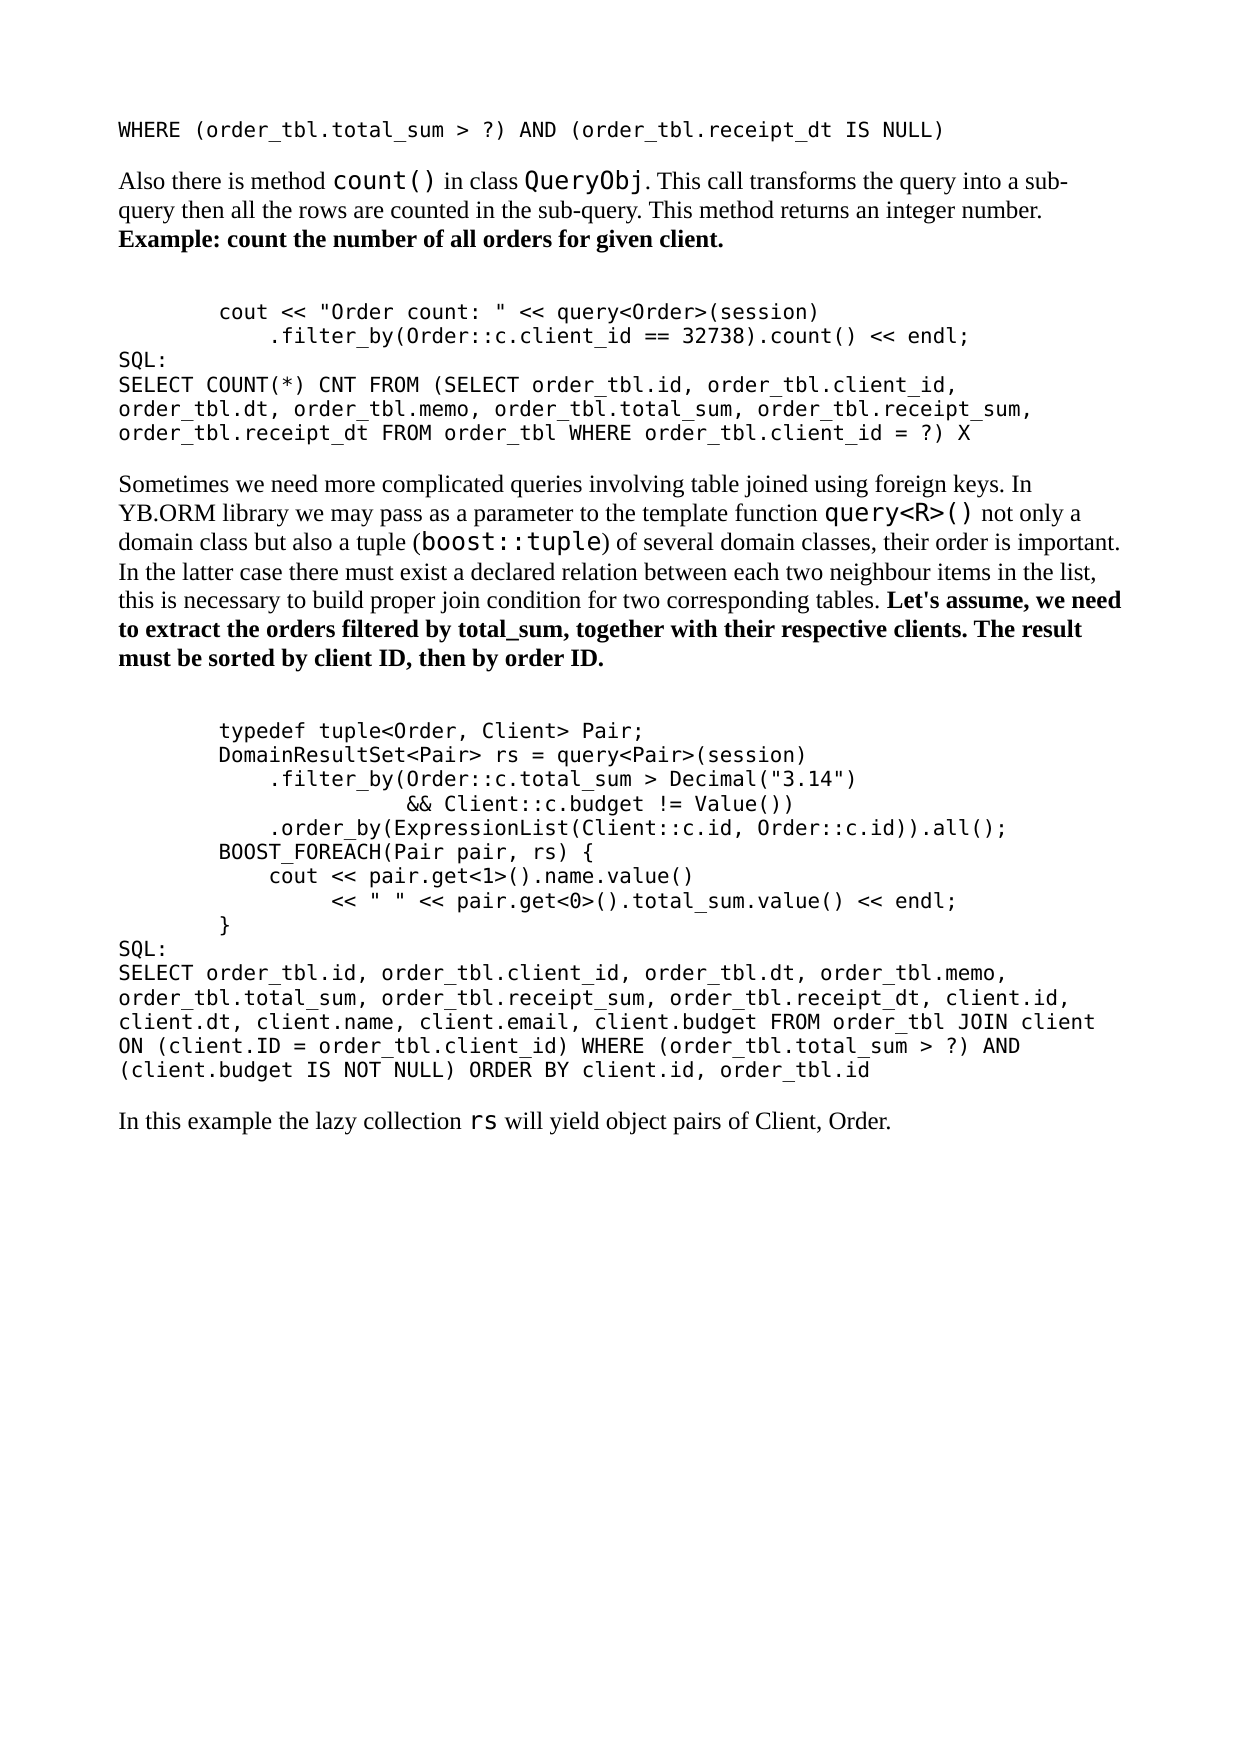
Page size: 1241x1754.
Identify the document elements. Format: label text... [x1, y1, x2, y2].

text Sometimes we need more complicated queries involving table joined using foreign keys. In YB.ORM library we may pass as a parameter to the template function query<R>() not only a domain class but also a tuple (boost::tuple) of several domain classes, their order is important. In the latter case there must exist a declared relation between each two neighbour items in the list, this is necessary to build proper join condition for two corresponding tables. Let's assume, we need to extract the orders filtered by total_sum, together with their respective clients. The result must be sorted by client ID, then by order ID. [118, 469, 1122, 672]
text typedef tuple<Order, Client> Pair; DomainResultSet<Pair> rs = query<Pair>(session) .filter_by(Order::c.total_sum > Decimal("3.14") && Client::c.budget != Value()) .order_by(ExpressionList(Client::c.id, Order::c.id)).all(); BOOST_FOREACH(Pair pair, rs) { cout << pair.get<1>().name.value() << " " << pair.get<0>().total_sum.value() << endl; } SQL: SELECT order_tbl.id, order_tbl.client_id, order_tbl.dt, order_tbl.memo, order_tbl.total_sum, order_tbl.receipt_sum, order_tbl.receipt_dt, client.id, client.dt, client.name, client.email, client.budget FROM order_tbl JOIN client ON (client.ID = order_tbl.client_id) WHERE (order_tbl.total_sum > ?) AND (client.budget IS NOT NULL) ORDER BY client.id, order_tbl.id [118, 719, 1122, 1083]
text Also there is method count() in class QueryObj. This call transforms the query into a sub-query then all the rows are counted in the sub-query. This method returns an integer number. Example: count the number of all orders for given client. [118, 166, 1122, 253]
text In this example the lazy collection rs will yield object pairs of Client, Order. [118, 1106, 1122, 1136]
text WHERE (order_tbl.total_sum > ?) AND (order_tbl.receipt_dt IS NULL) [118, 118, 1122, 142]
text cout << "Order count: " << query<Order>(session) .filter_by(Order::c.client_id == 32738).count() << endl; SQL: SELECT COUNT(*) CNT FROM (SELECT order_tbl.id, order_tbl.client_id, order_tbl.dt, order_tbl.memo, order_tbl.total_sum, order_tbl.receipt_sum, order_tbl.receipt_dt FROM order_tbl WHERE order_tbl.client_id = ?) X [118, 300, 1122, 446]
